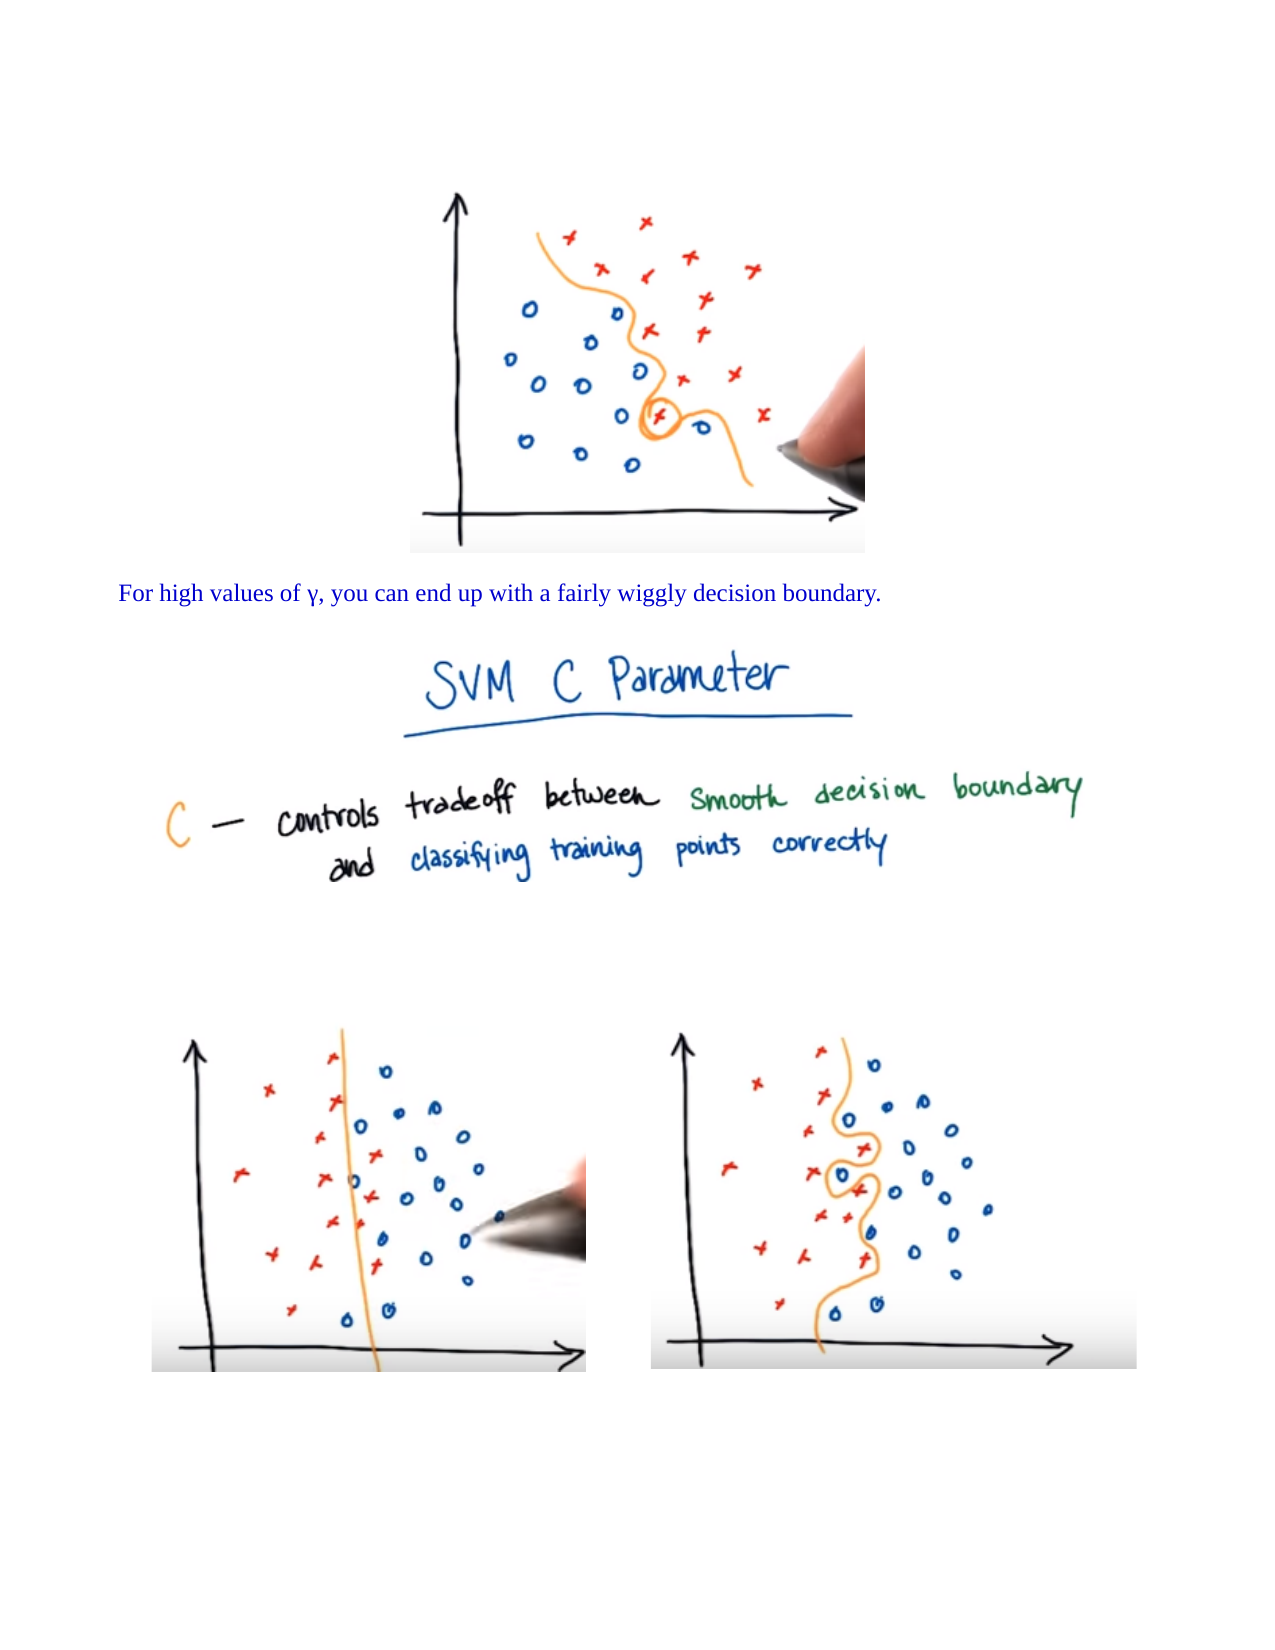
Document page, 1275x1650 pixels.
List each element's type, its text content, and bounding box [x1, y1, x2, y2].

picture [410, 175, 865, 553]
picture [650, 1027, 1137, 1369]
picture [118, 635, 1157, 882]
picture [151, 1021, 586, 1372]
text For high values of γ, you can end up with a fairly wiggly decision boundary. [118, 578, 1157, 607]
